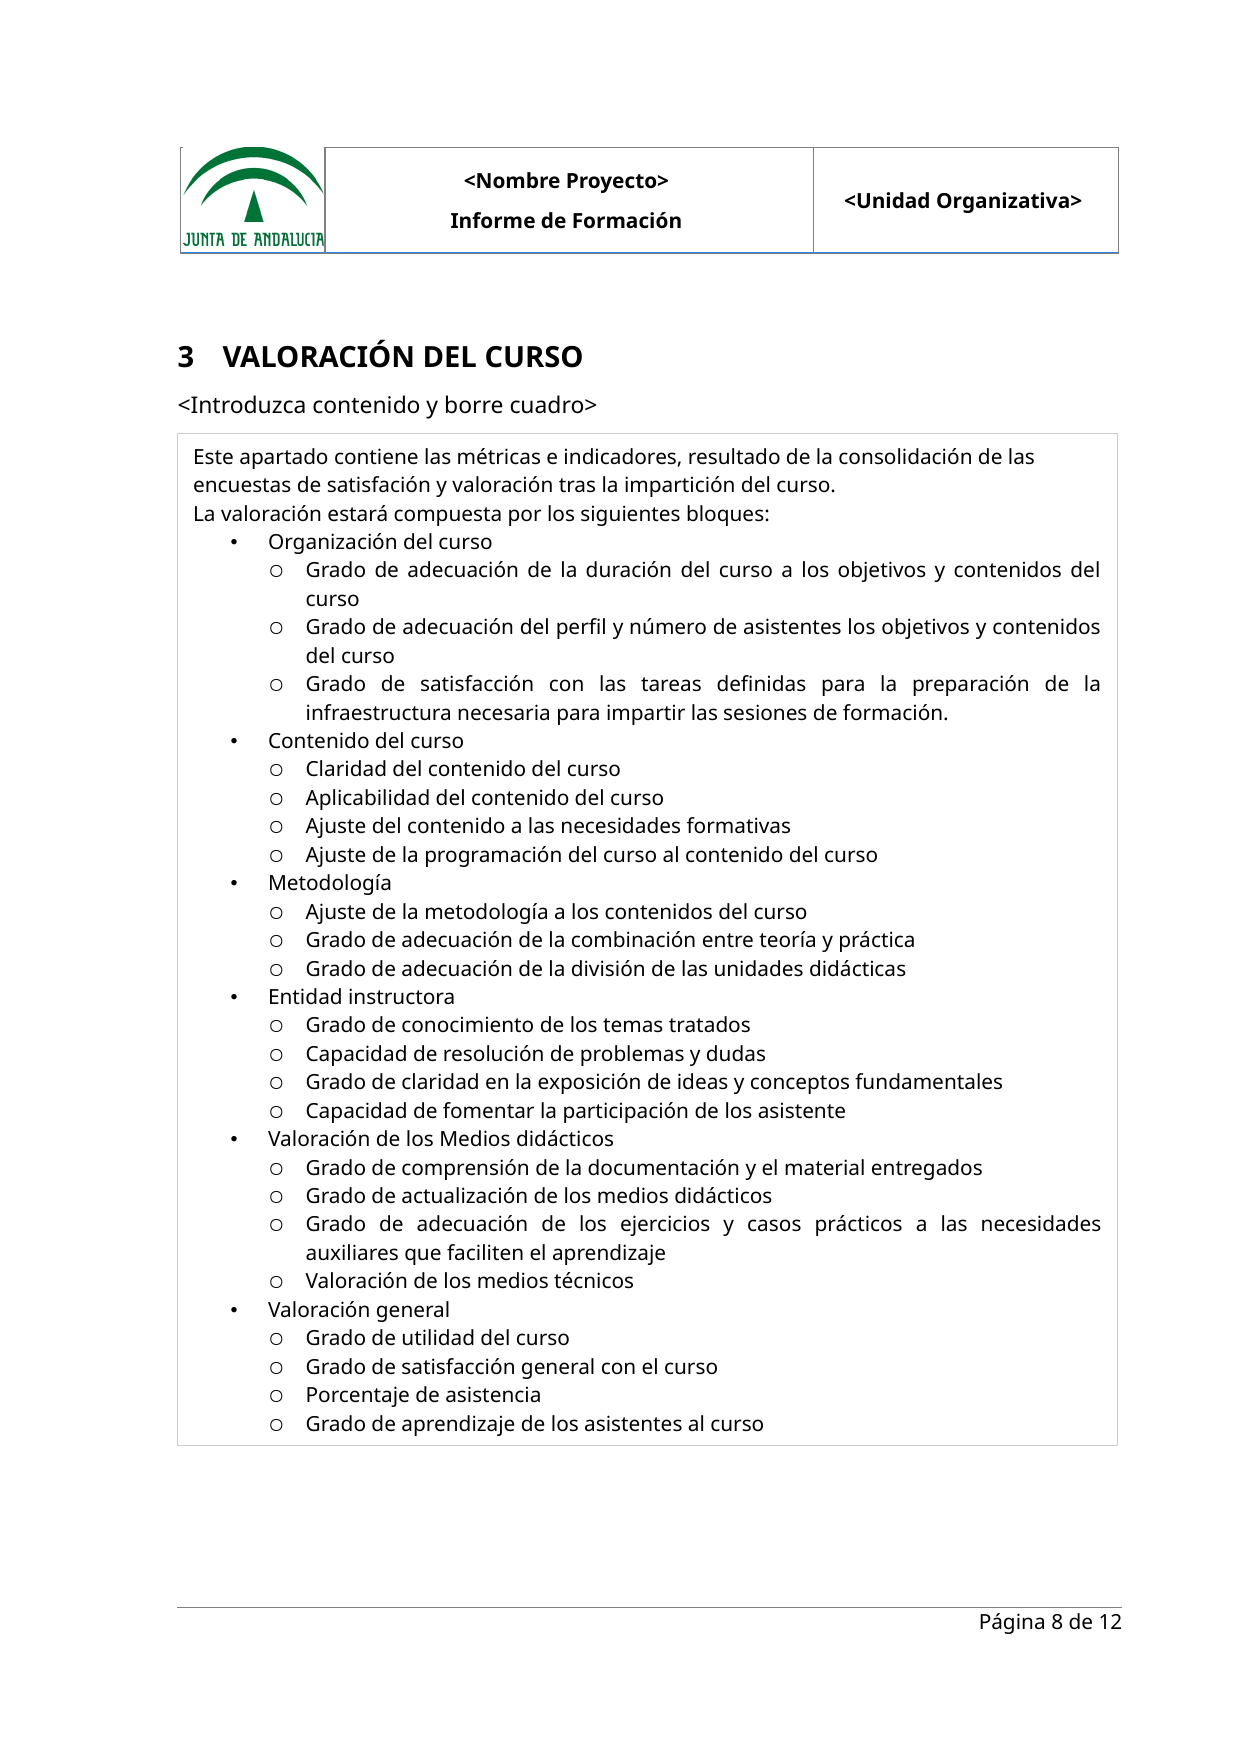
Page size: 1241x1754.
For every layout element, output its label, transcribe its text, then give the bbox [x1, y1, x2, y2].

text Este apartado contiene las métricas e indicadores, resultado de la consolidación de las encuestas de satisfación y valoración tras la impartición del curso. [193, 442, 1102, 499]
list Aplicabilidad del contenido del curso [268, 783, 1102, 811]
list Ajuste de la programación del curso al contenido del curso [268, 840, 1102, 868]
list Valoración de los Medios didácticos [230, 1124, 1102, 1153]
list Valoración de los medios técnicos [268, 1266, 1102, 1295]
list Claridad del contenido del curso [268, 754, 1102, 783]
list Entidad instructora [230, 982, 1102, 1011]
list Valoración general [230, 1295, 1102, 1323]
text <Introduzca contenido y borre cuadro> [177, 389, 1122, 420]
subtitle VALORACIÓN DEL CURSO [177, 336, 1122, 376]
list Grado de satisfacción general con el curso [268, 1352, 1102, 1380]
list Grado de conocimiento de los temas tratados [268, 1011, 1102, 1039]
list Grado de adecuación de la duración del curso a los objetivos y contenidos del curso [268, 556, 1102, 612]
list Capacidad de fomentar la participación de los asistente [268, 1096, 1102, 1124]
list Grado de adecuación de la combinación entre teoría y práctica [268, 925, 1102, 954]
list Grado de satisfacción con las tareas definidas para la preparación de la infraestructura necesaria para impartir las sesiones de formación. [268, 669, 1102, 726]
list Grado de comprensión de la documentación y el material entregados [268, 1153, 1102, 1181]
list Grado de aprendizaje de los asistentes al curso [268, 1409, 1102, 1437]
list Grado de claridad en la exposición de ideas y conceptos fundamentales [268, 1067, 1102, 1096]
list Organización del curso [230, 527, 1102, 556]
list Contenido del curso [230, 726, 1102, 754]
list Metodología [230, 868, 1102, 897]
list Grado de adecuación del perfil y número de asistentes los objetivos y contenidos del curso [268, 612, 1102, 669]
picture [183, 147, 324, 246]
list Ajuste de la metodología a los contenidos del curso [268, 897, 1102, 925]
list Capacidad de resolución de problemas y dudas [268, 1039, 1102, 1067]
list Grado de utilidad del curso [268, 1323, 1102, 1352]
list Ajuste del contenido a las necesidades formativas [268, 811, 1102, 840]
list Grado de actualización de los medios didácticos [268, 1181, 1102, 1209]
text La valoración estará compuesta por los siguientes bloques: [193, 499, 1102, 527]
list Grado de adecuación de la división de las unidades didácticas [268, 954, 1102, 982]
list Grado de adecuación de los ejercicios y casos prácticos a las necesidades auxiliares que faciliten el aprendizaje [268, 1209, 1102, 1266]
list Porcentaje de asistencia [268, 1380, 1102, 1409]
